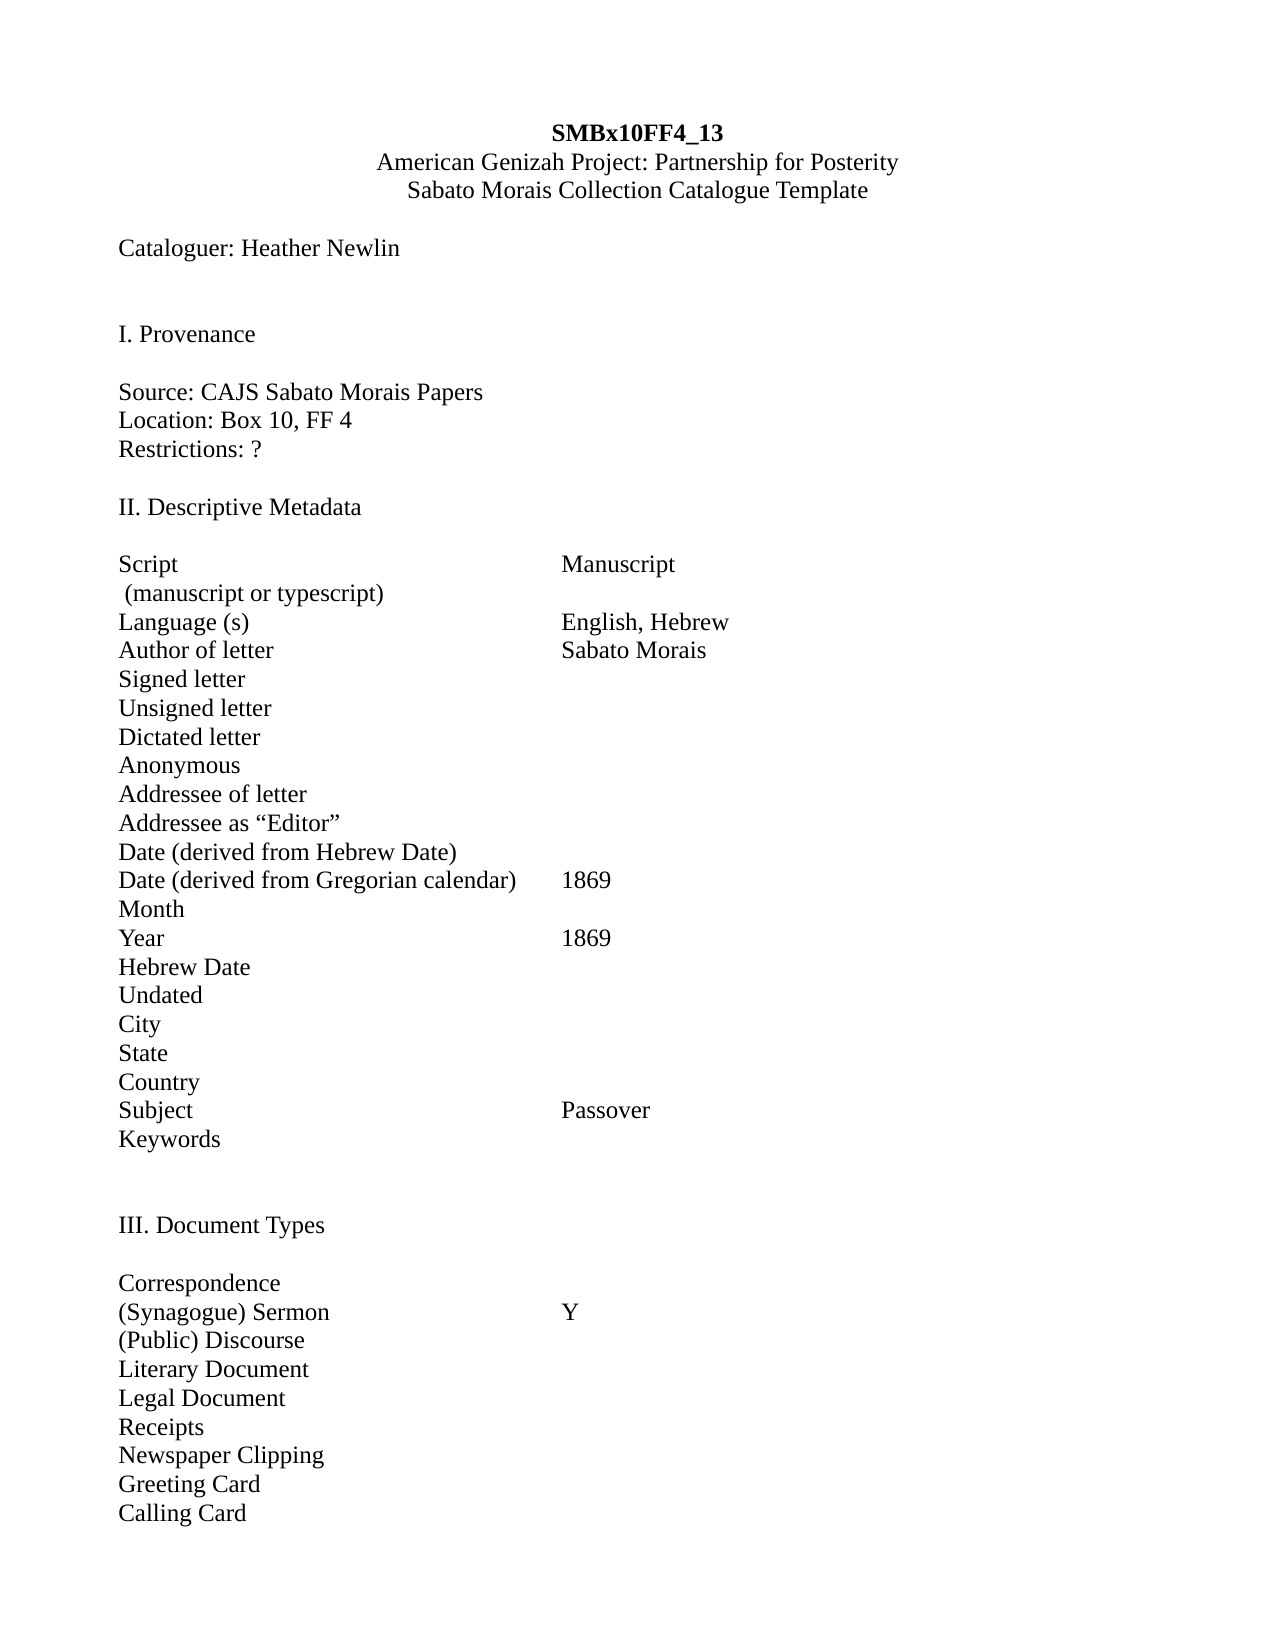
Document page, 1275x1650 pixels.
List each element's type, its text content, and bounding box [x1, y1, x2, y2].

text Hebrew Date [118, 952, 1157, 981]
text Newspaper Clipping [118, 1441, 1157, 1469]
text SMBx10FF4_13 [118, 118, 1157, 147]
text III. Document Types [118, 1211, 1157, 1239]
text Addressee as “Editor” [118, 808, 1157, 837]
text Undated [118, 981, 1157, 1009]
text Greeting Card [118, 1469, 1157, 1498]
text Author of letter Sabato Morais [118, 636, 1157, 664]
text American Genizah Project: Partnership for Posterity [118, 147, 1157, 176]
text Date (derived from Hebrew Date) [118, 837, 1157, 866]
text (manuscript or typescript) [118, 578, 1157, 607]
text Script Manuscript [118, 549, 1157, 578]
text Addressee of letter [118, 779, 1157, 808]
text Sabato Morais Collection Catalogue Template [118, 176, 1157, 204]
text Unsigned letter [118, 693, 1157, 722]
text Language (s) English, Hebrew [118, 607, 1157, 636]
text (Public) Discourse [118, 1326, 1157, 1354]
text Subject Passover [118, 1096, 1157, 1124]
text Signed letter [118, 664, 1157, 693]
text Location: Box 10, FF 4 [118, 406, 1157, 434]
text Year 1869 [118, 923, 1157, 952]
text Restrictions: ? [118, 434, 1157, 463]
text City [118, 1009, 1157, 1038]
text State [118, 1038, 1157, 1067]
text Cataloguer: Heather Newlin [118, 233, 1157, 262]
text Month [118, 894, 1157, 923]
text Country [118, 1067, 1157, 1096]
text I. Provenance [118, 319, 1157, 348]
text Correspondence [118, 1268, 1157, 1297]
text Calling Card [118, 1498, 1157, 1527]
text Keywords [118, 1124, 1157, 1153]
text (Synagogue) Sermon Y [118, 1297, 1157, 1326]
text Receipts [118, 1412, 1157, 1441]
text Literary Document [118, 1354, 1157, 1383]
text Date (derived from Gregorian calendar) 1869 [118, 866, 1157, 894]
text II. Descriptive Metadata [118, 492, 1157, 521]
text Legal Document [118, 1383, 1157, 1412]
text Anonymous [118, 751, 1157, 779]
text Dictated letter [118, 722, 1157, 751]
text Source: CAJS Sabato Morais Papers [118, 377, 1157, 406]
